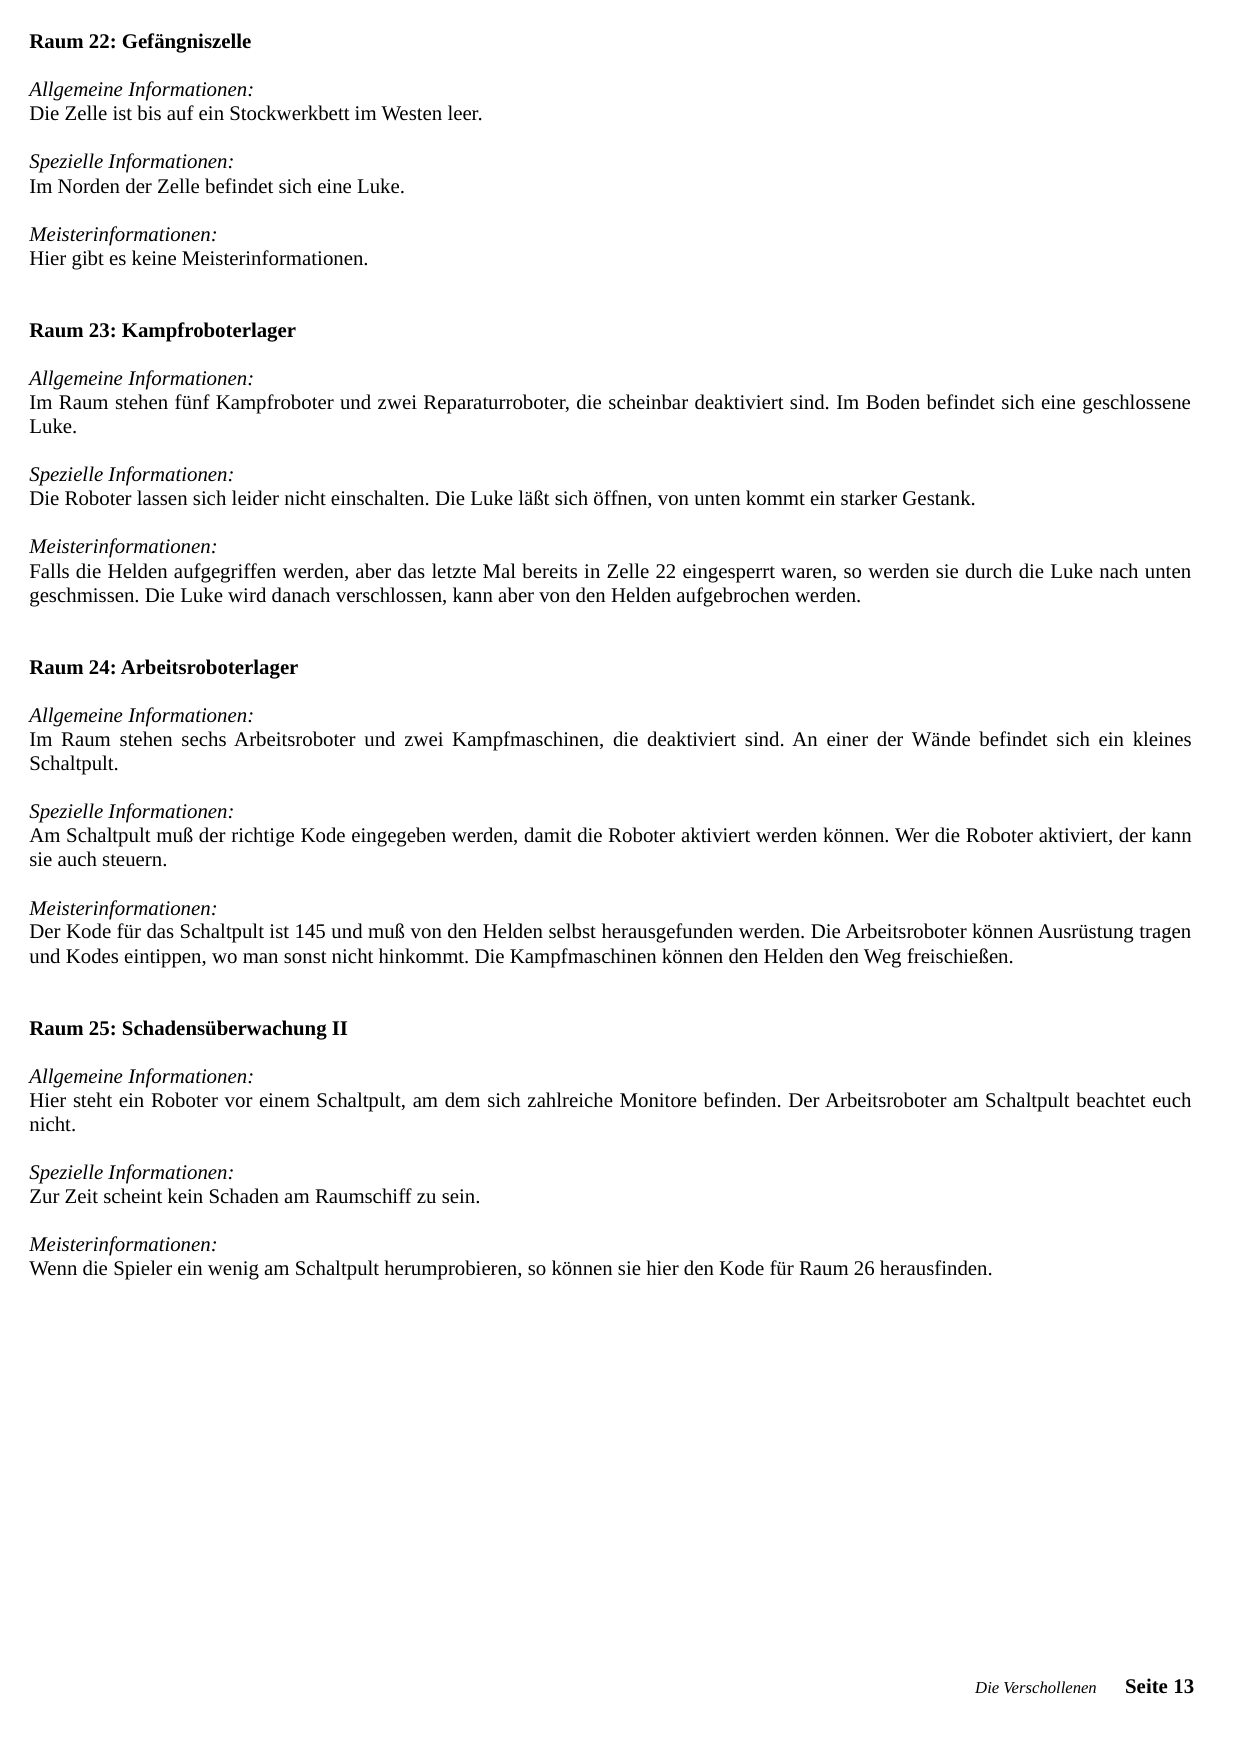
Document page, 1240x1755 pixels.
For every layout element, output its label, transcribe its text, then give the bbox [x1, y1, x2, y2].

text Spezielle Informationen: [29, 1160, 1194, 1184]
text Wenn die Spieler ein wenig am Schaltpult herumprobieren, so können sie hier den Kode für Raum 26 herausfinden. [29, 1256, 1194, 1280]
text Allgemeine Informationen: [29, 366, 1194, 390]
text Im Raum stehen sechs Arbeitsroboter und zwei Kampfmaschinen, die deaktiviert sind. An einer der Wände befindet sich ein kleines Schaltpult. [29, 727, 1194, 775]
text Falls die Helden aufgegriffen werden, aber das letzte Mal bereits in Zelle 22 eingesperrt waren, so werden sie durch die Luke nach unten geschmissen. Die Luke wird danach verschlossen, kann aber von den Helden aufgebrochen werden. [29, 558, 1194, 607]
text Meisterinformationen: [29, 1232, 1194, 1256]
text Allgemeine Informationen: [29, 77, 1194, 101]
text Allgemeine Informationen: [29, 1064, 1194, 1088]
text Raum 22: Gefängniszelle [29, 29, 1194, 53]
text Raum 24: Arbeitsroboterlager [29, 655, 1194, 679]
text Am Schaltpult muß der richtige Kode eingegeben werden, damit die Roboter aktiviert werden können. Wer die Roboter aktiviert, der kann sie auch steuern. [29, 823, 1194, 871]
text Die Zelle ist bis auf ein Stockwerkbett im Westen leer. [29, 101, 1194, 125]
text Hier steht ein Roboter vor einem Schaltpult, am dem sich zahlreiche Monitore befinden. Der Arbeitsroboter am Schaltpult beachtet euch nicht. [29, 1088, 1194, 1136]
text Raum 23: Kampfroboterlager [29, 318, 1194, 342]
text Meisterinformationen: [29, 222, 1194, 246]
text Spezielle Informationen: [29, 149, 1194, 173]
text Allgemeine Informationen: [29, 703, 1194, 727]
text Hier gibt es keine Meisterinformationen. [29, 246, 1194, 270]
text Spezielle Informationen: [29, 462, 1194, 486]
text Der Kode für das Schaltpult ist 145 und muß von den Helden selbst herausgefunden werden. Die Arbeitsroboter können Ausrüstung tragen und Kodes eintippen, wo man sonst nicht hinkommt. Die Kampfmaschinen können den Helden den Weg freischießen. [29, 919, 1194, 968]
text Die Roboter lassen sich leider nicht einschalten. Die Luke läßt sich öffnen, von unten kommt ein starker Gestank. [29, 486, 1194, 510]
text Spezielle Informationen: [29, 799, 1194, 823]
text Meisterinformationen: [29, 534, 1194, 558]
text Meisterinformationen: [29, 895, 1194, 919]
text Im Norden der Zelle befindet sich eine Luke. [29, 173, 1194, 198]
text Raum 25: Schadensüberwachung II [29, 1016, 1194, 1040]
text Zur Zeit scheint kein Schaden am Raumschiff zu sein. [29, 1184, 1194, 1208]
text Im Raum stehen fünf Kampfroboter und zwei Reparaturroboter, die scheinbar deaktiviert sind. Im Boden befindet sich eine geschlossene Luke. [29, 390, 1194, 438]
